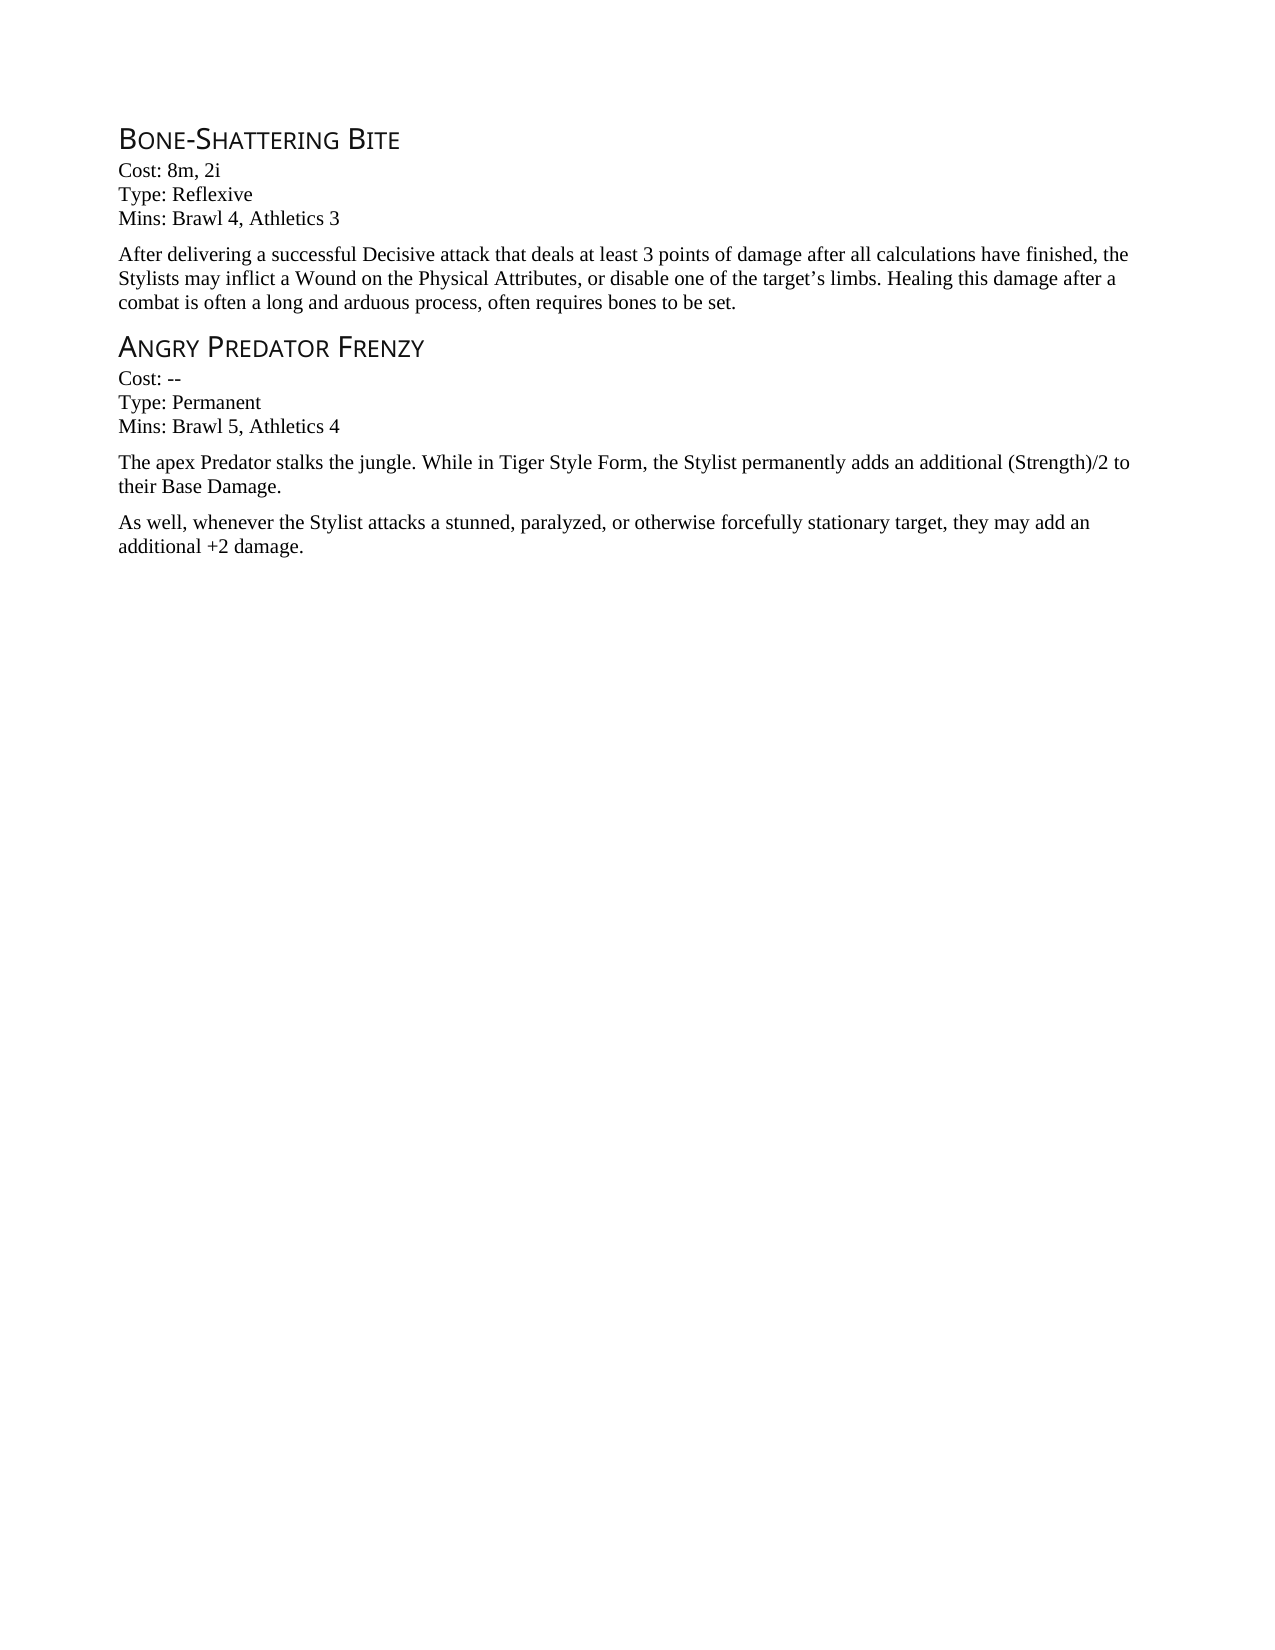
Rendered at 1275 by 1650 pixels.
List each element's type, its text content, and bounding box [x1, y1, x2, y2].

text Cost: 8m, 2i Type: Reflexive Mins: Brawl 4, Athletics 3 [118, 158, 1157, 230]
text The apex Predator stalks the jungle. While in Tiger Style Form, the Stylist permanently adds an additional (Strength)/2 to their Base Damage. [118, 450, 1157, 498]
text After delivering a successful Decisive attack that deals at least 3 points of damage after all calculations have finished, the Stylists may inflict a Wound on the Physical Attributes, or disable one of the target’s limbs. Healing this damage after a combat is often a long and arduous process, often requires bones to be set. [118, 242, 1157, 314]
subtitle Angry Predator Frenzy [118, 326, 1157, 366]
text As well, whenever the Stylist attacks a stunned, paralyzed, or otherwise forcefully stationary target, they may add an additional +2 damage. [118, 510, 1157, 558]
subtitle Bone-Shattering Bite [118, 118, 1157, 158]
text Cost: -- Type: Permanent Mins: Brawl 5, Athletics 4 [118, 366, 1157, 438]
